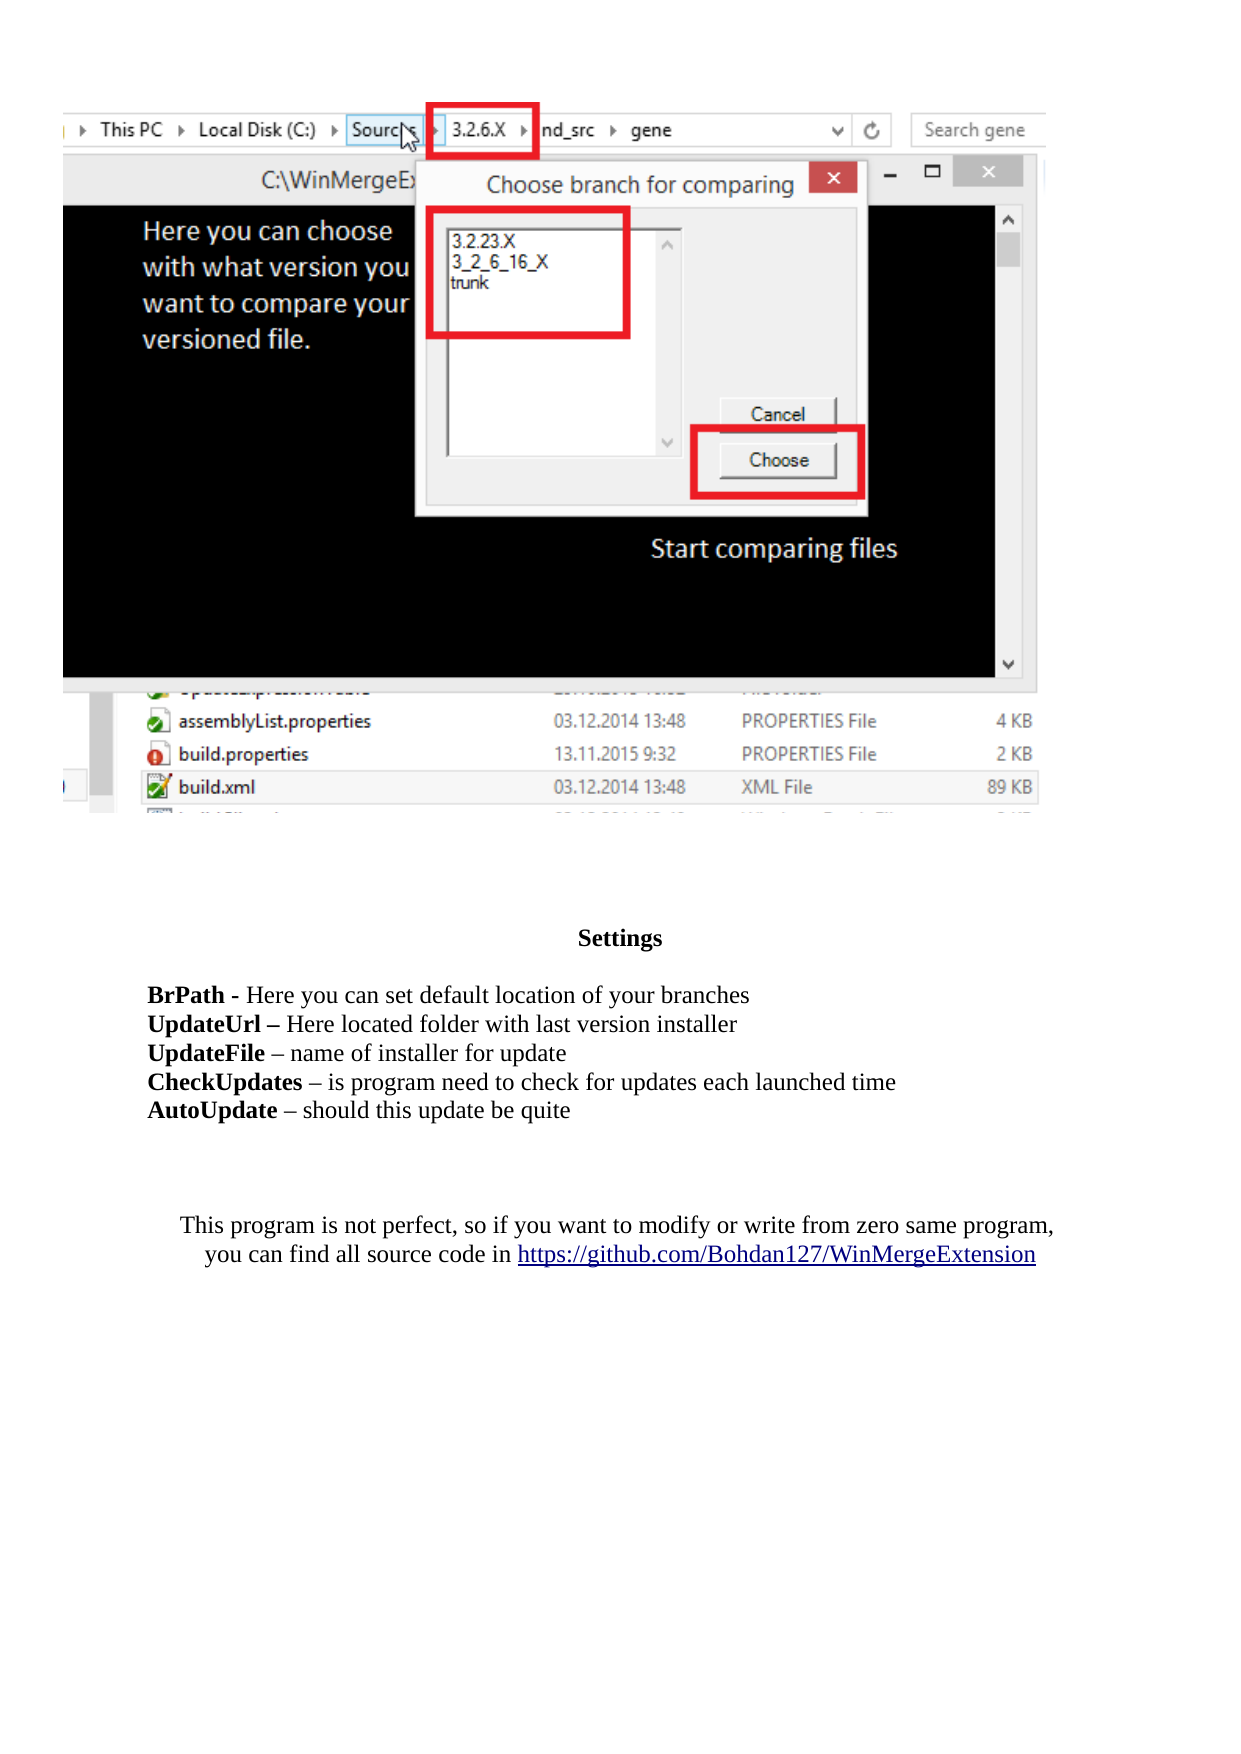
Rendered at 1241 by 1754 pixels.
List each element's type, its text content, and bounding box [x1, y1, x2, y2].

text Settings [0, 923, 1240, 952]
text UpdateFile – name of installer for update [0, 1038, 1240, 1067]
text AutoUpdate – should this update be quite [0, 1096, 1240, 1124]
text UpdateUrl – Here located folder with last version installer [0, 1009, 1240, 1038]
text you can find all source code in https://github.com/Bohdan127/WinMergeExtension [0, 1239, 1240, 1297]
text CheckUpdates – is program need to check for updates each launched time [0, 1067, 1240, 1096]
text This program is not perfect, so if you want to modify or write from zero same program, [0, 1211, 1240, 1239]
text BrPath - Here you can set default location of your branches [0, 981, 1240, 1009]
